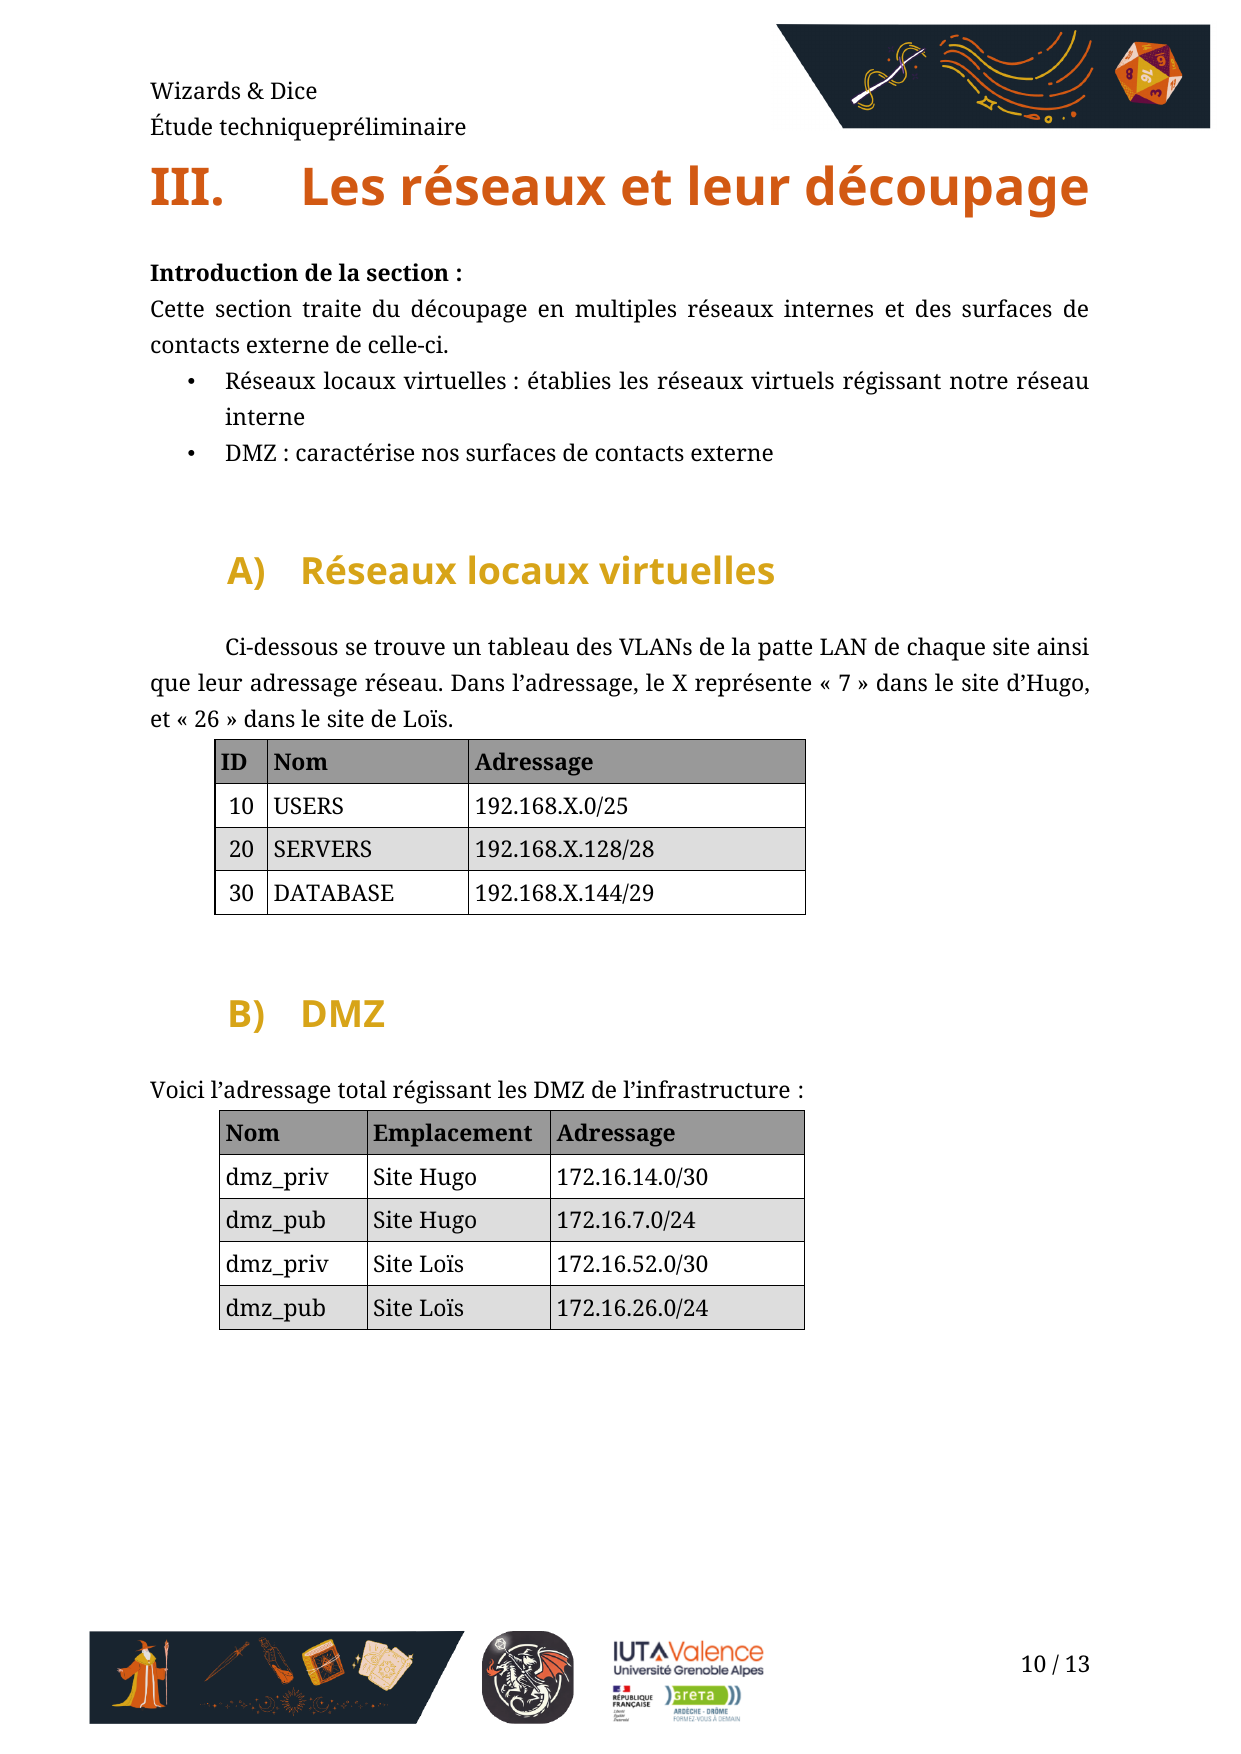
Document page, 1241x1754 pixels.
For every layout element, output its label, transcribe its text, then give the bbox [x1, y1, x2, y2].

picture [81, 1620, 788, 1733]
table_cell 20 [216, 828, 267, 870]
text Ci-dessous se trouve un tableau des VLANs de la patte LAN de chaque site ainsi que leur adressage réseau. Dans l’adressage, le X représente « 7 » dans le site d’Hugo, et « 26 » dans le site de Loïs. [150, 631, 1090, 734]
table_cell 192.168.X.128/28 [469, 828, 805, 870]
text Cette section traite du découpage en multiples réseaux internes et des surfaces de contacts externe de celle-ci. [150, 293, 1090, 360]
table_header Adressage [551, 1111, 804, 1154]
table_header Nom [268, 740, 468, 783]
table_cell 192.168.X.144/29 [469, 871, 805, 914]
table_cell DATABASE [268, 871, 468, 914]
subtitle Les réseaux et leur découpage [150, 150, 1090, 221]
table_cell dmz_priv [220, 1242, 367, 1285]
list Réseaux locaux virtuelles : établies les réseaux virtuels régissant notre réseau interne [187, 365, 1090, 432]
table_cell dmz_priv [220, 1155, 367, 1197]
text Voici l’adressage total régissant les DMZ de l’infrastructure : [150, 1074, 1090, 1105]
table_cell 172.16.14.0/30 [551, 1155, 804, 1197]
table_cell USERS [268, 784, 468, 827]
table_cell 10 [216, 784, 267, 827]
table_cell dmz_pub [220, 1199, 367, 1241]
table_cell 172.16.52.0/30 [551, 1242, 804, 1285]
list DMZ : caractérise nos surfaces de contacts externe [187, 437, 1090, 468]
subtitle Réseaux locaux virtuelles [227, 544, 1090, 595]
table_header Adressage [469, 740, 805, 783]
table_cell 172.16.7.0/24 [551, 1199, 804, 1241]
table_cell Site Hugo [368, 1199, 550, 1241]
table_cell 30 [216, 871, 267, 914]
subtitle DMZ [227, 987, 1090, 1038]
table_header Nom [220, 1111, 367, 1154]
table_cell dmz_pub [220, 1286, 367, 1329]
table_cell Site Loïs [368, 1286, 550, 1329]
table_cell 192.168.X.0/25 [469, 784, 805, 827]
table_cell 172.16.26.0/24 [551, 1286, 804, 1329]
table_cell Site Loïs [368, 1242, 550, 1285]
picture [771, 21, 1218, 131]
text Introduction de la section : [150, 257, 1090, 288]
table_header ID [216, 740, 267, 783]
table_cell SERVERS [268, 828, 468, 870]
table_header Emplacement [368, 1111, 550, 1154]
table_cell Site Hugo [368, 1155, 550, 1197]
